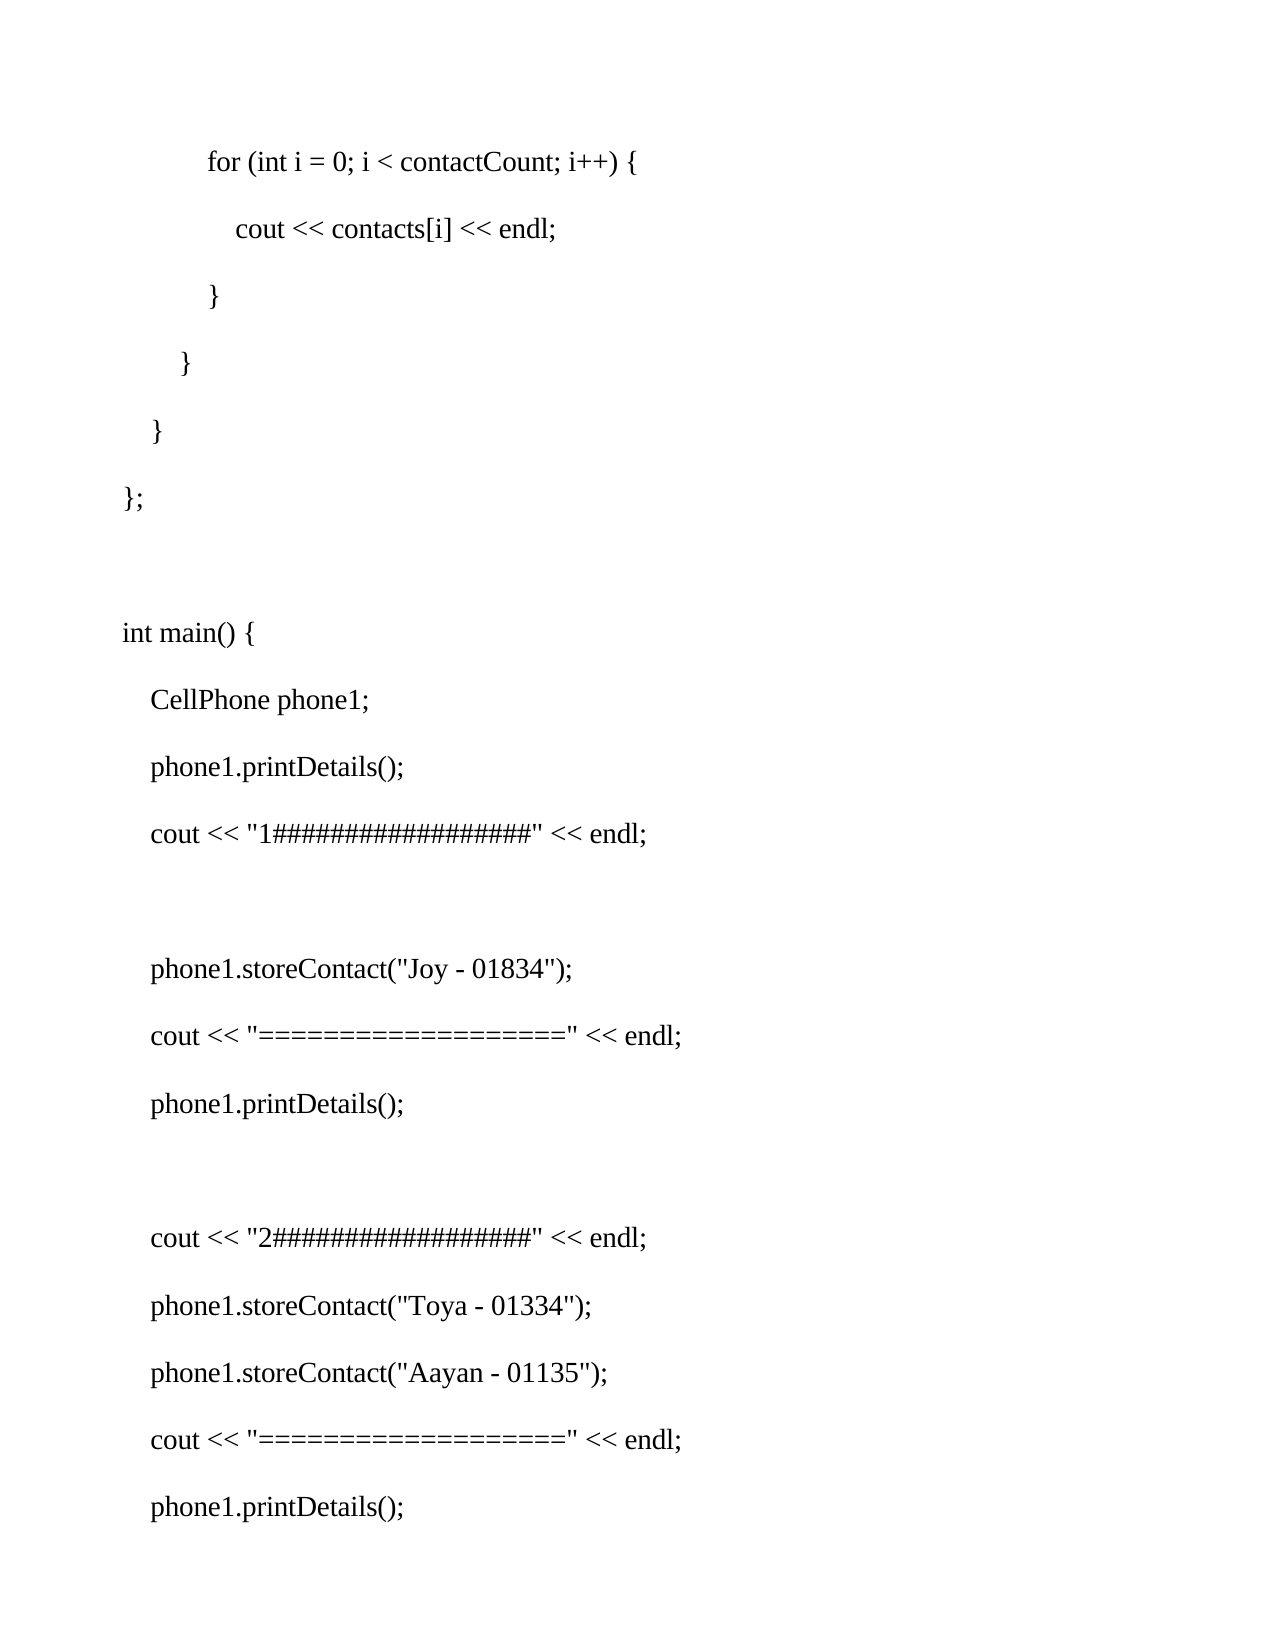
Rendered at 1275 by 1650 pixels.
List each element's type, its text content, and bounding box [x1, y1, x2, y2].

text phone1.storeContact("Toya - 01334"); [122, 1288, 1219, 1321]
text phone1.storeContact("Aayan - 01135"); [122, 1355, 1219, 1388]
text for (int i = 0; i < contactCount; i++) { [122, 144, 1219, 177]
text phone1.printDetails(); [122, 1086, 1219, 1119]
text } [122, 278, 1219, 312]
text cout << "2##################" << endl; [122, 1220, 1219, 1254]
text cout << contacts[i] << endl; [122, 211, 1219, 244]
text cout << "1##################" << endl; [122, 817, 1219, 850]
text }; [122, 480, 1219, 514]
text } [122, 413, 1219, 446]
text phone1.printDetails(); [122, 749, 1219, 783]
text } [122, 346, 1219, 379]
text CellPhone phone1; [122, 682, 1219, 716]
text cout << "===================" << endl; [122, 1422, 1219, 1456]
text cout << "===================" << endl; [122, 1018, 1219, 1052]
text phone1.printDetails(); [122, 1489, 1219, 1523]
text int main() { [122, 615, 1219, 648]
text phone1.storeContact("Joy - 01834"); [122, 951, 1219, 985]
